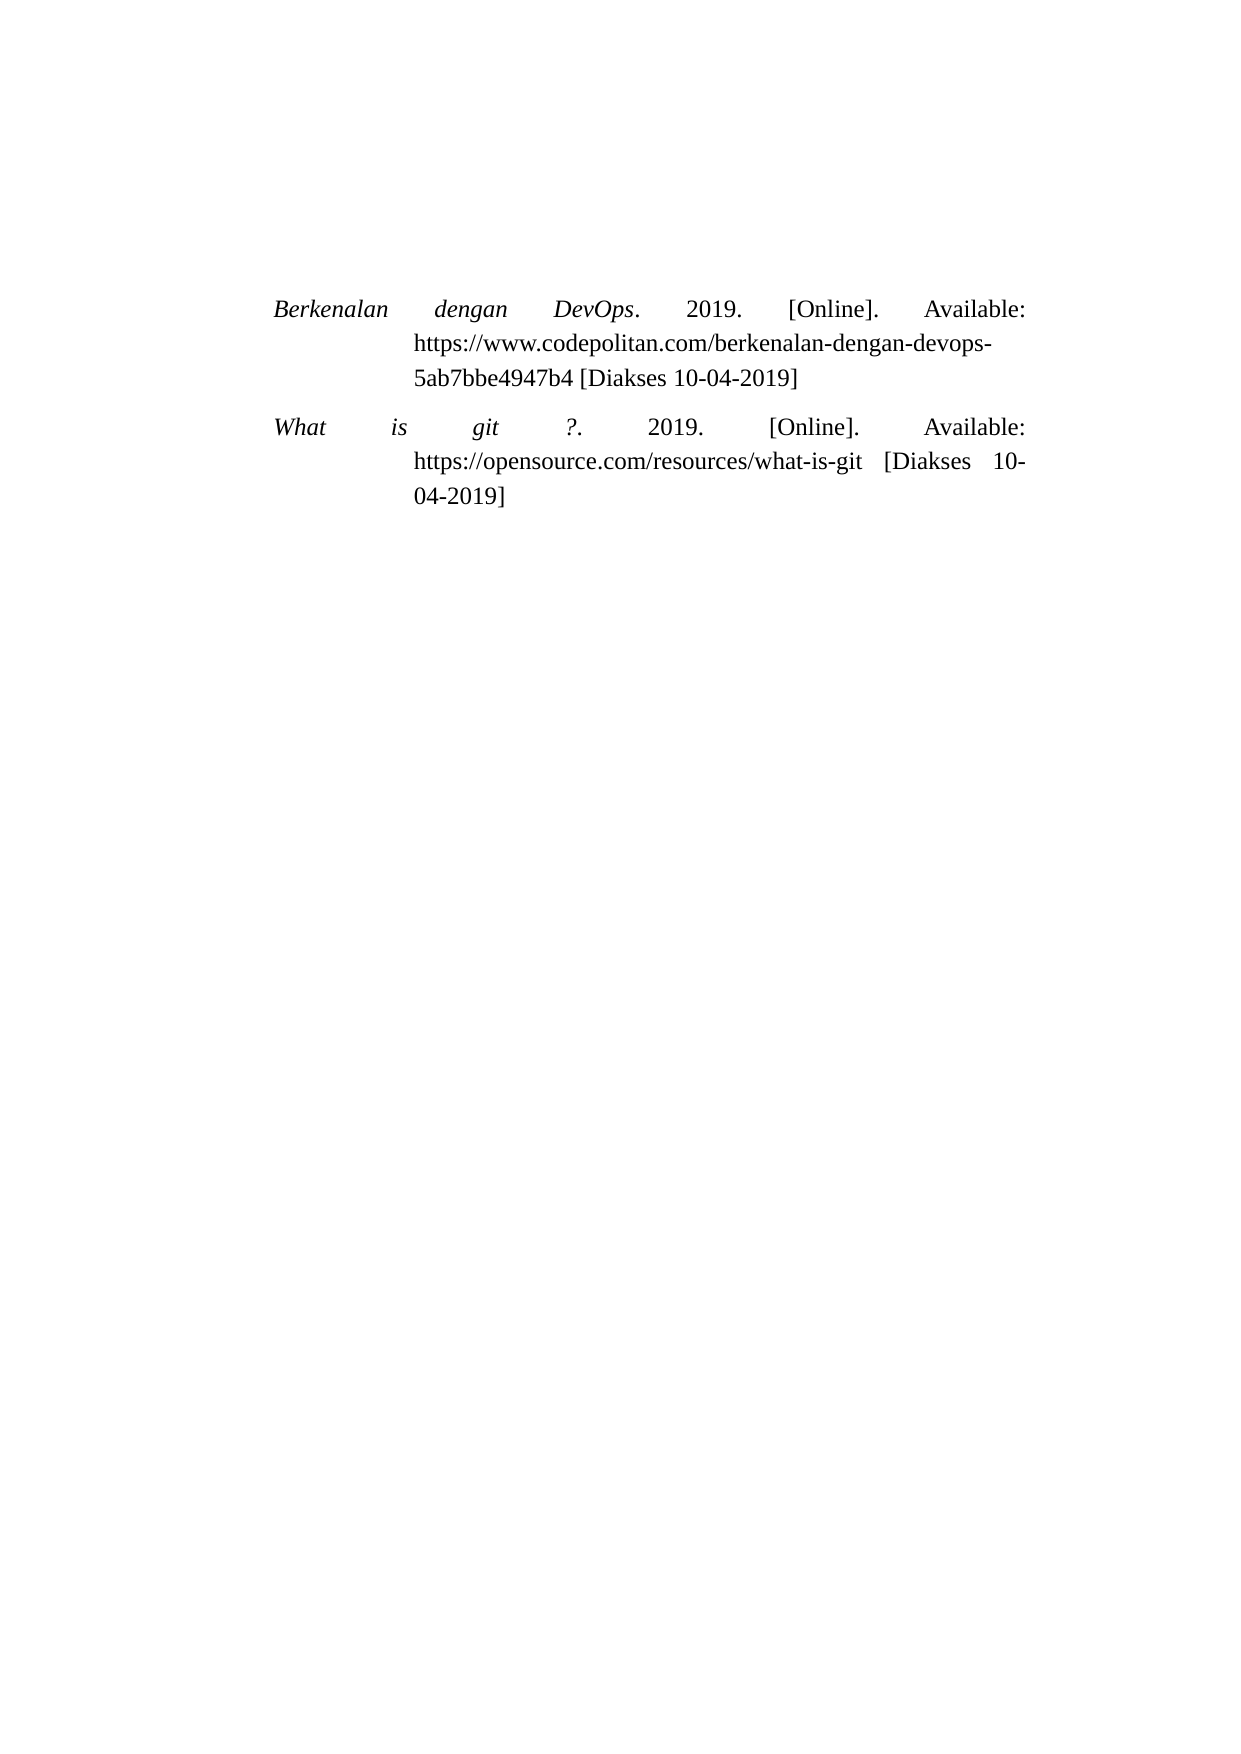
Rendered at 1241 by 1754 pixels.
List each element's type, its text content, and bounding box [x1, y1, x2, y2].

list Berkenalan dengan DevOps. 2019. [Online]. Available: https://www.codepolitan.com/berkenalan-dengan-devops-5ab7bbe4947b4 [Diakses 10-04-2019] [273, 294, 1026, 391]
list What is git ?. 2019. [Online]. Available: https://opensource.com/resources/what-is-git [Diakses 10-04-2019] [273, 412, 1026, 509]
